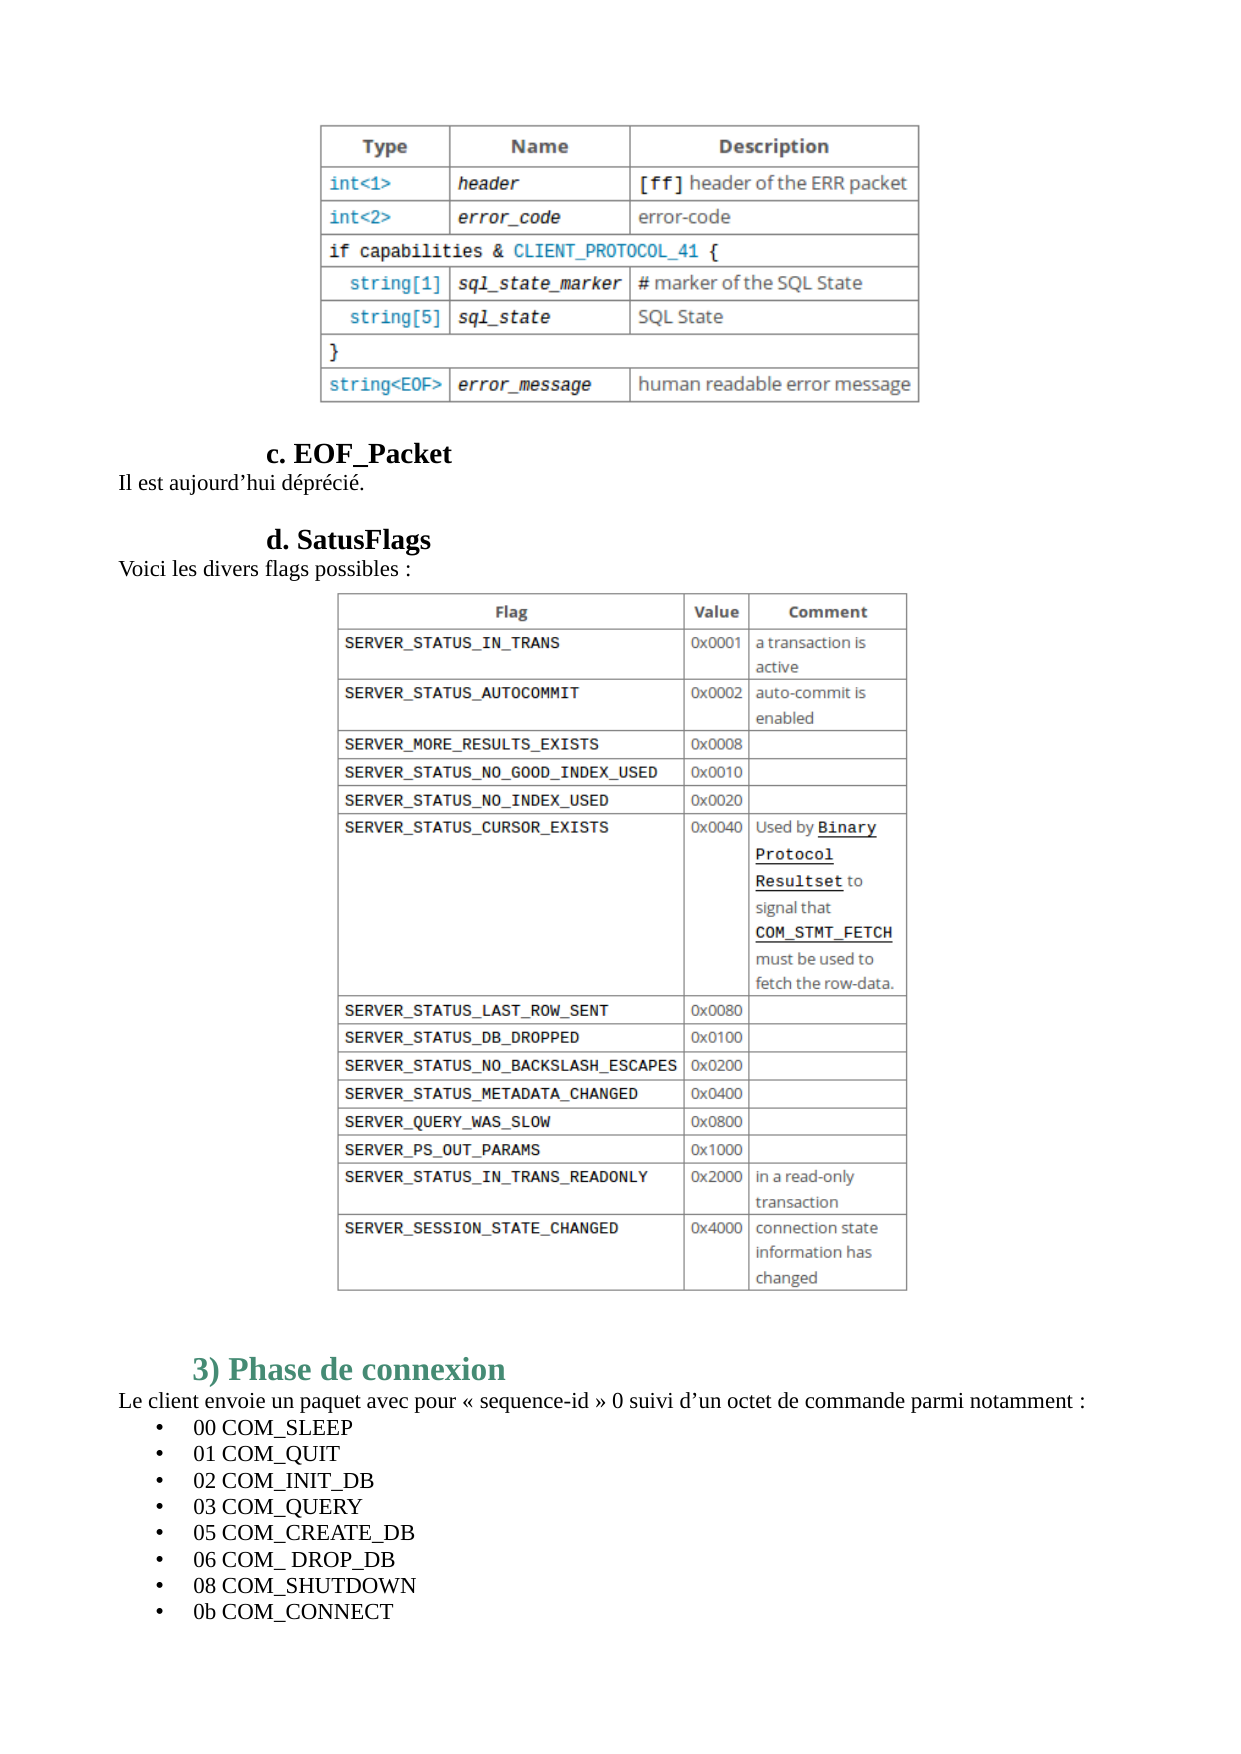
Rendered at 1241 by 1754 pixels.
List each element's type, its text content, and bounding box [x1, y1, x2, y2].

text d. SatusFlags [118, 522, 1122, 556]
list 01 COM_QUIT [156, 1440, 1122, 1467]
list 03 COM_QUERY [156, 1493, 1122, 1519]
list 02 COM_INIT_DB [156, 1467, 1122, 1493]
list 08 COM_SHUTDOWN [156, 1572, 1122, 1598]
list 06 COM_ DROP_DB [156, 1546, 1122, 1572]
list 00 COM_SLEEP [156, 1414, 1122, 1440]
list 0b COM_CONNECT [156, 1598, 1122, 1625]
picture [316, 118, 924, 410]
text Le client envoie un paquet avec pour « sequence-id » 0 suivi d’un octet de commande parmi notamment : [118, 1388, 1122, 1414]
text Il est aujourd’hui déprécié. [118, 469, 1122, 496]
text Voici les divers flags possibles : [118, 556, 1122, 582]
picture [330, 581, 911, 1297]
list 05 COM_CREATE_DB [156, 1519, 1122, 1546]
text c. EOF_Packet [118, 436, 1122, 469]
text 3) Phase de connexion [118, 1349, 1122, 1388]
